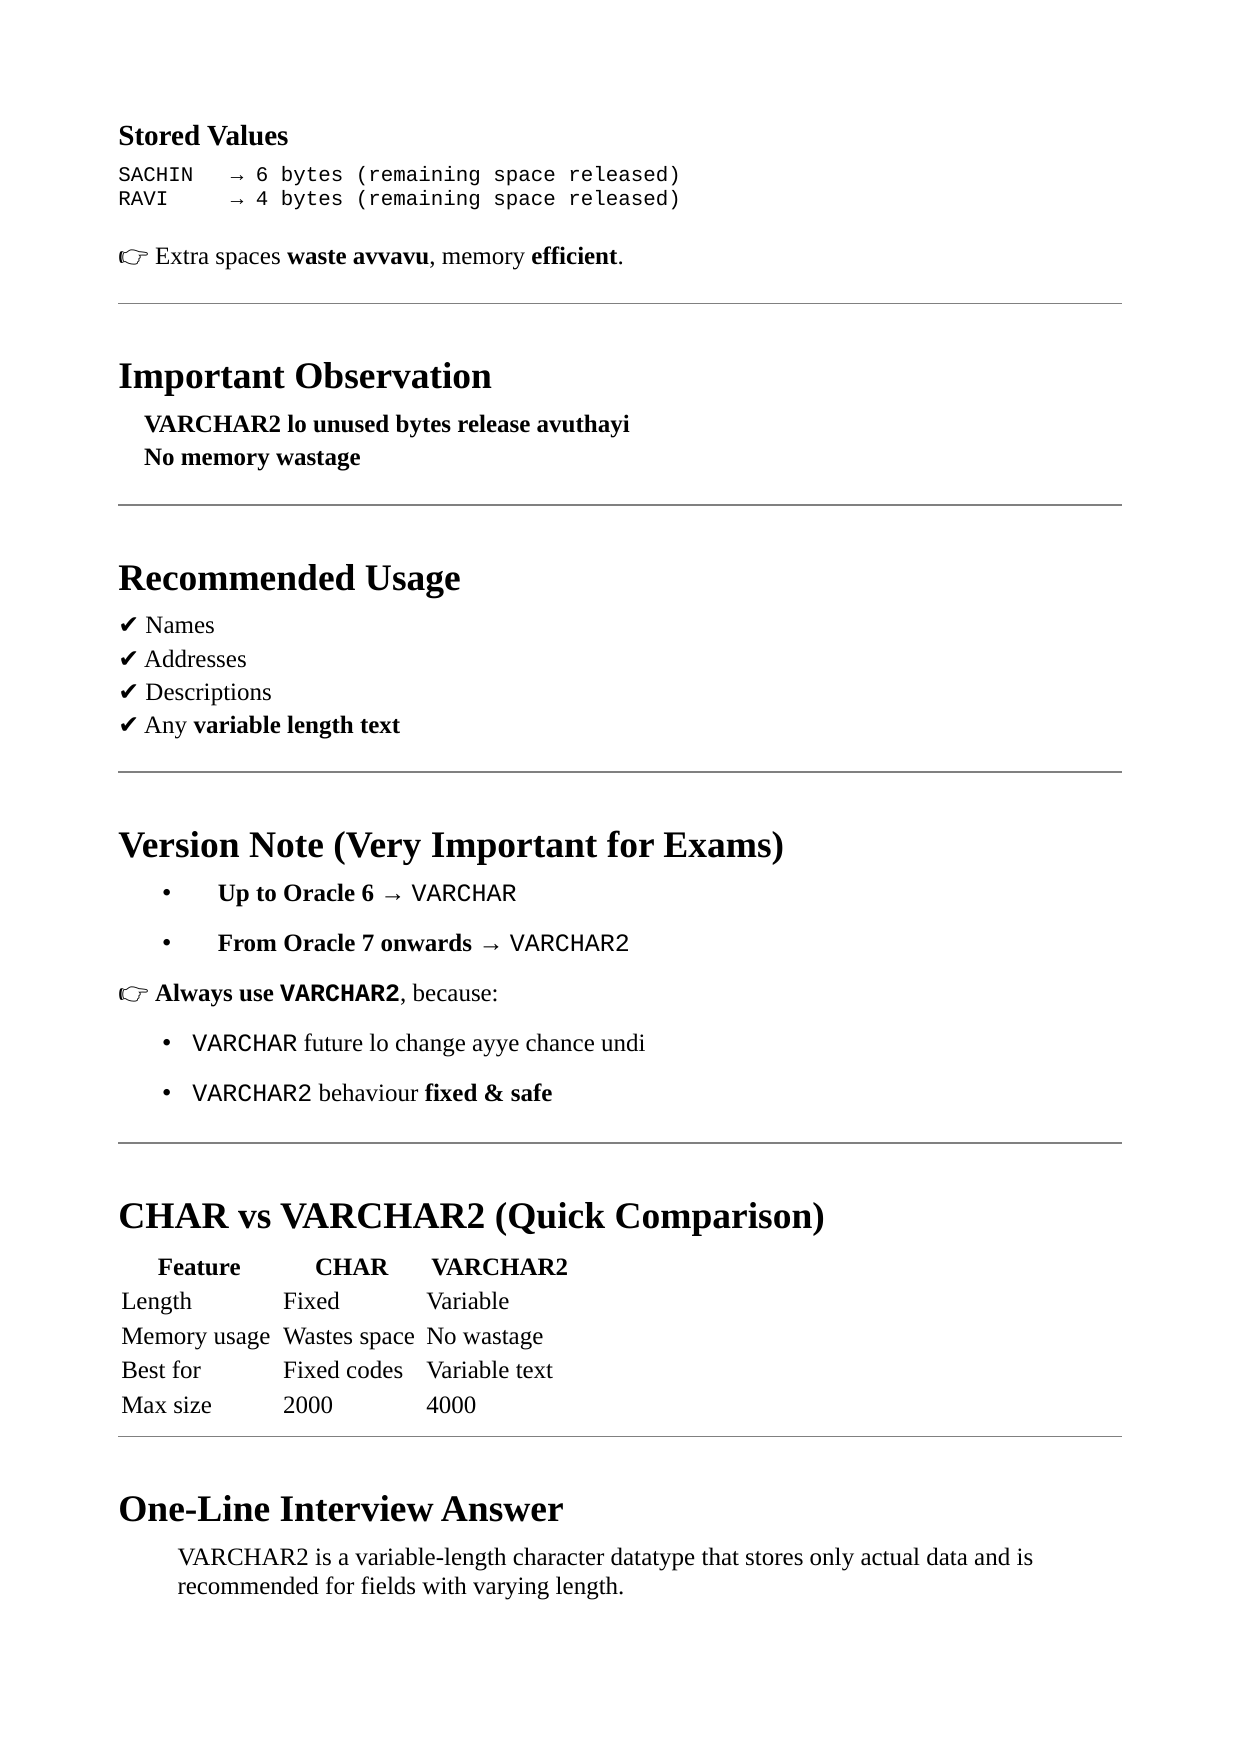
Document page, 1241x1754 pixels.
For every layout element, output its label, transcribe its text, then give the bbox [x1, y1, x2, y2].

text ✅ VARCHAR2 lo unused bytes release avuthayi ❌ No memory wastage [118, 409, 1122, 471]
list 🔹 Up to Oracle 6 → VARCHAR [162, 878, 1122, 909]
subtitle CHAR vs VARCHAR2 (Quick Comparison) [118, 1193, 1122, 1236]
table_cell Fixed [280, 1283, 423, 1318]
subtitle Version Note (Very Important for Exams) [118, 822, 1122, 866]
table_cell Length [118, 1283, 280, 1318]
table_cell Fixed codes [280, 1353, 423, 1387]
subtitle Important Observation [118, 354, 1122, 397]
table_cell Wastes space [280, 1318, 423, 1352]
subtitle One-Line Interview Answer [118, 1487, 1122, 1530]
table_header Feature [118, 1249, 280, 1283]
table_cell Memory usage [118, 1318, 280, 1352]
text RAVI → 4 bytes (remaining space released) [118, 188, 1122, 211]
table_header CHAR [280, 1249, 423, 1283]
table_cell 2000 [280, 1387, 423, 1422]
table_cell Variable text [423, 1353, 576, 1387]
text 👉 Always use VARCHAR2, because: [118, 978, 1122, 1009]
list 🔹 From Oracle 7 onwards → VARCHAR2 [162, 928, 1122, 959]
table_cell No wastage [423, 1318, 576, 1352]
subtitle Stored Values [118, 118, 1122, 152]
subtitle Recommended Usage [118, 555, 1122, 598]
text ✔️ Names ✔️ Addresses ✔️ Descriptions ✔️ Any variable length text [118, 611, 1122, 738]
table_cell 4000 [423, 1387, 576, 1422]
list VARCHAR future lo change ayye chance undi [162, 1028, 1122, 1059]
text VARCHAR2 is a variable-length character datatype that stores only actual data and is recommended for fields with varying length. [177, 1542, 1063, 1600]
text SACHIN → 6 bytes (remaining space released) [118, 164, 1122, 188]
table_cell Best for [118, 1353, 280, 1387]
text 👉 Extra spaces waste avvavu, memory efficient. [118, 241, 1122, 270]
table_header VARCHAR2 [423, 1249, 576, 1283]
table_cell Variable [423, 1283, 576, 1318]
list VARCHAR2 behaviour fixed & safe [162, 1078, 1122, 1109]
table_cell Max size [118, 1387, 280, 1422]
